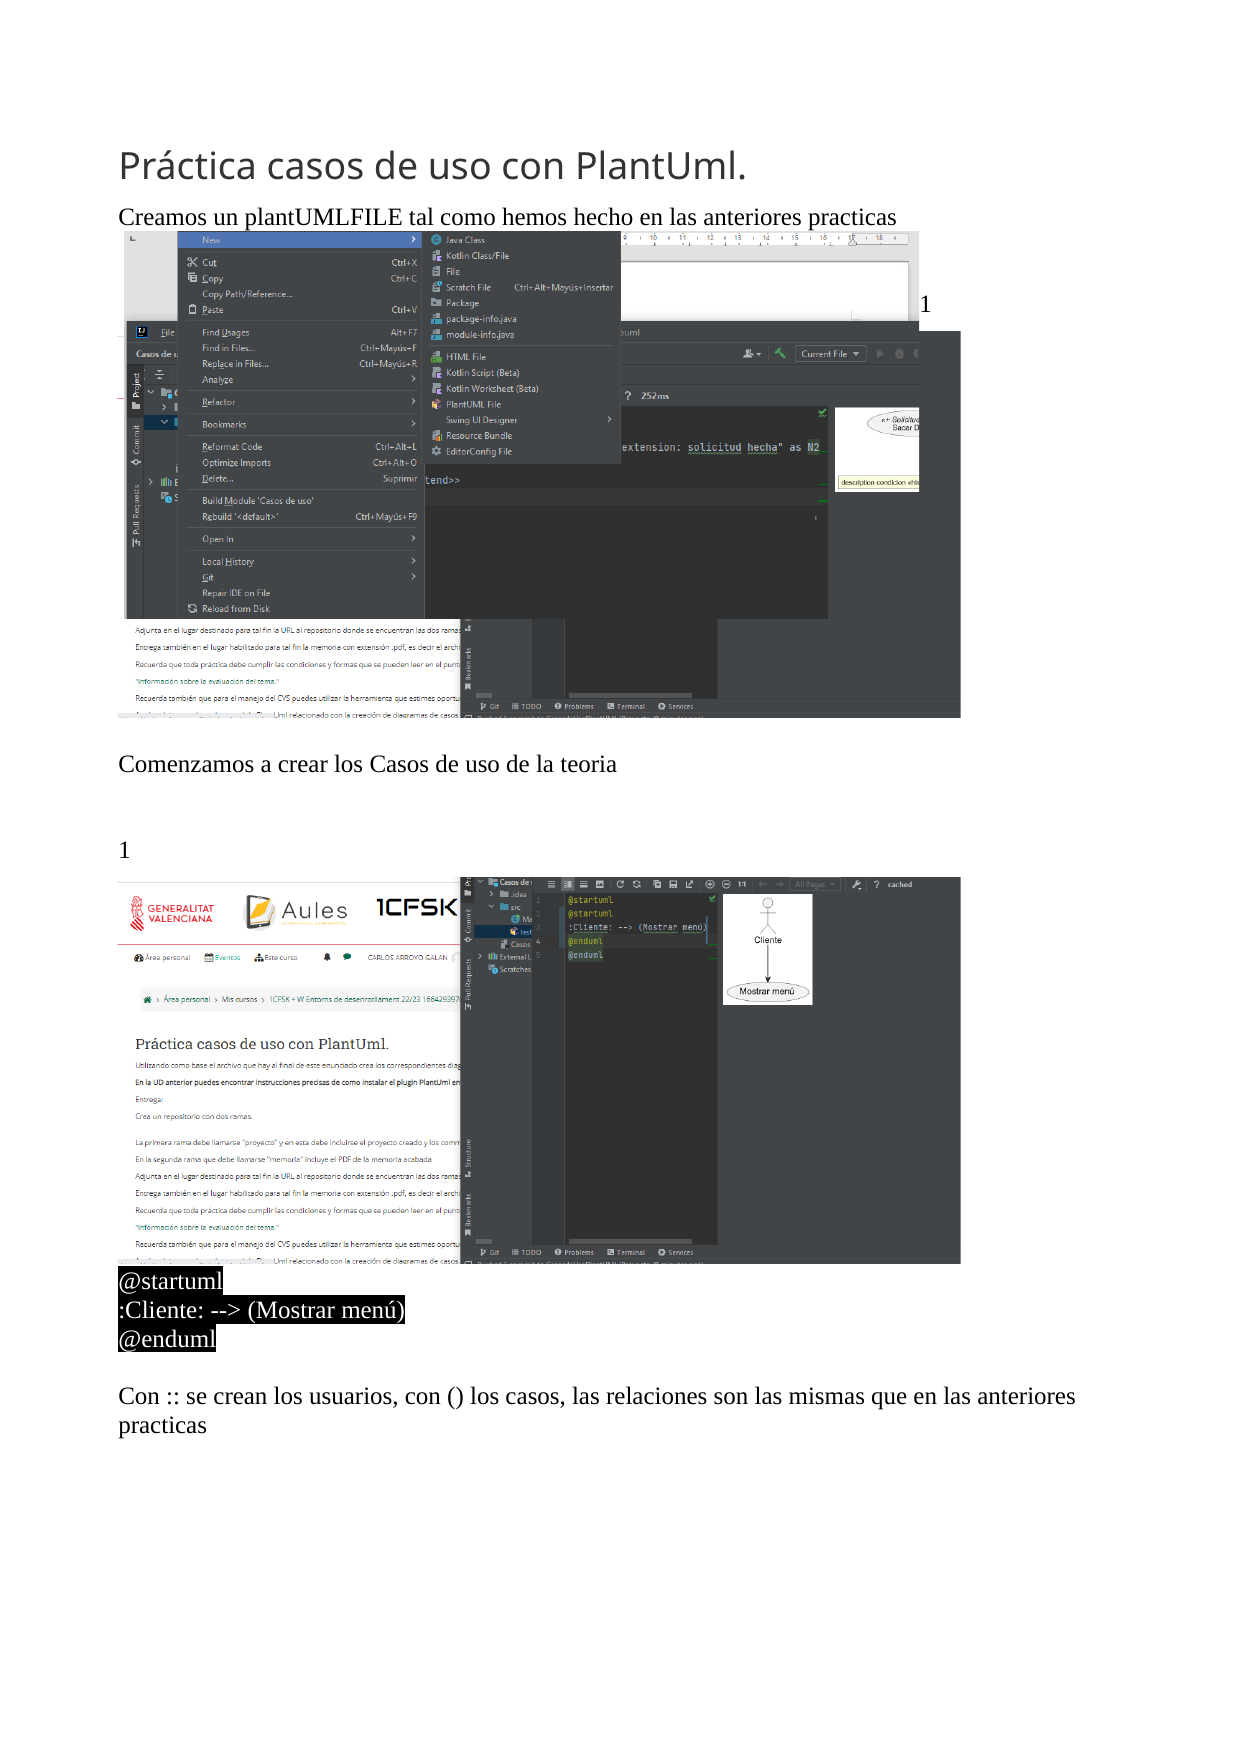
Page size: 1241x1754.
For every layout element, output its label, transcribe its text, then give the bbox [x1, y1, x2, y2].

text @startuml :Cliente: --> (Mostrar menú) @enduml [118, 1266, 1122, 1352]
text 1 [920, 289, 1122, 317]
text Creamos un plantUMLFILE tal como hemos hecho en las anteriores practicas [118, 202, 1122, 231]
text Comenzamos a crear los Casos de uso de la teoria [118, 749, 1122, 777]
text Con :: se crean los usuarios, con () los casos, las relaciones son las mismas que en las anteriores practicas [118, 1381, 1122, 1439]
text [118, 289, 124, 317]
text 1 [118, 835, 1122, 864]
picture [117, 877, 961, 1264]
picture [117, 231, 961, 718]
subtitle Práctica casos de uso con PlantUml. [118, 139, 1122, 190]
